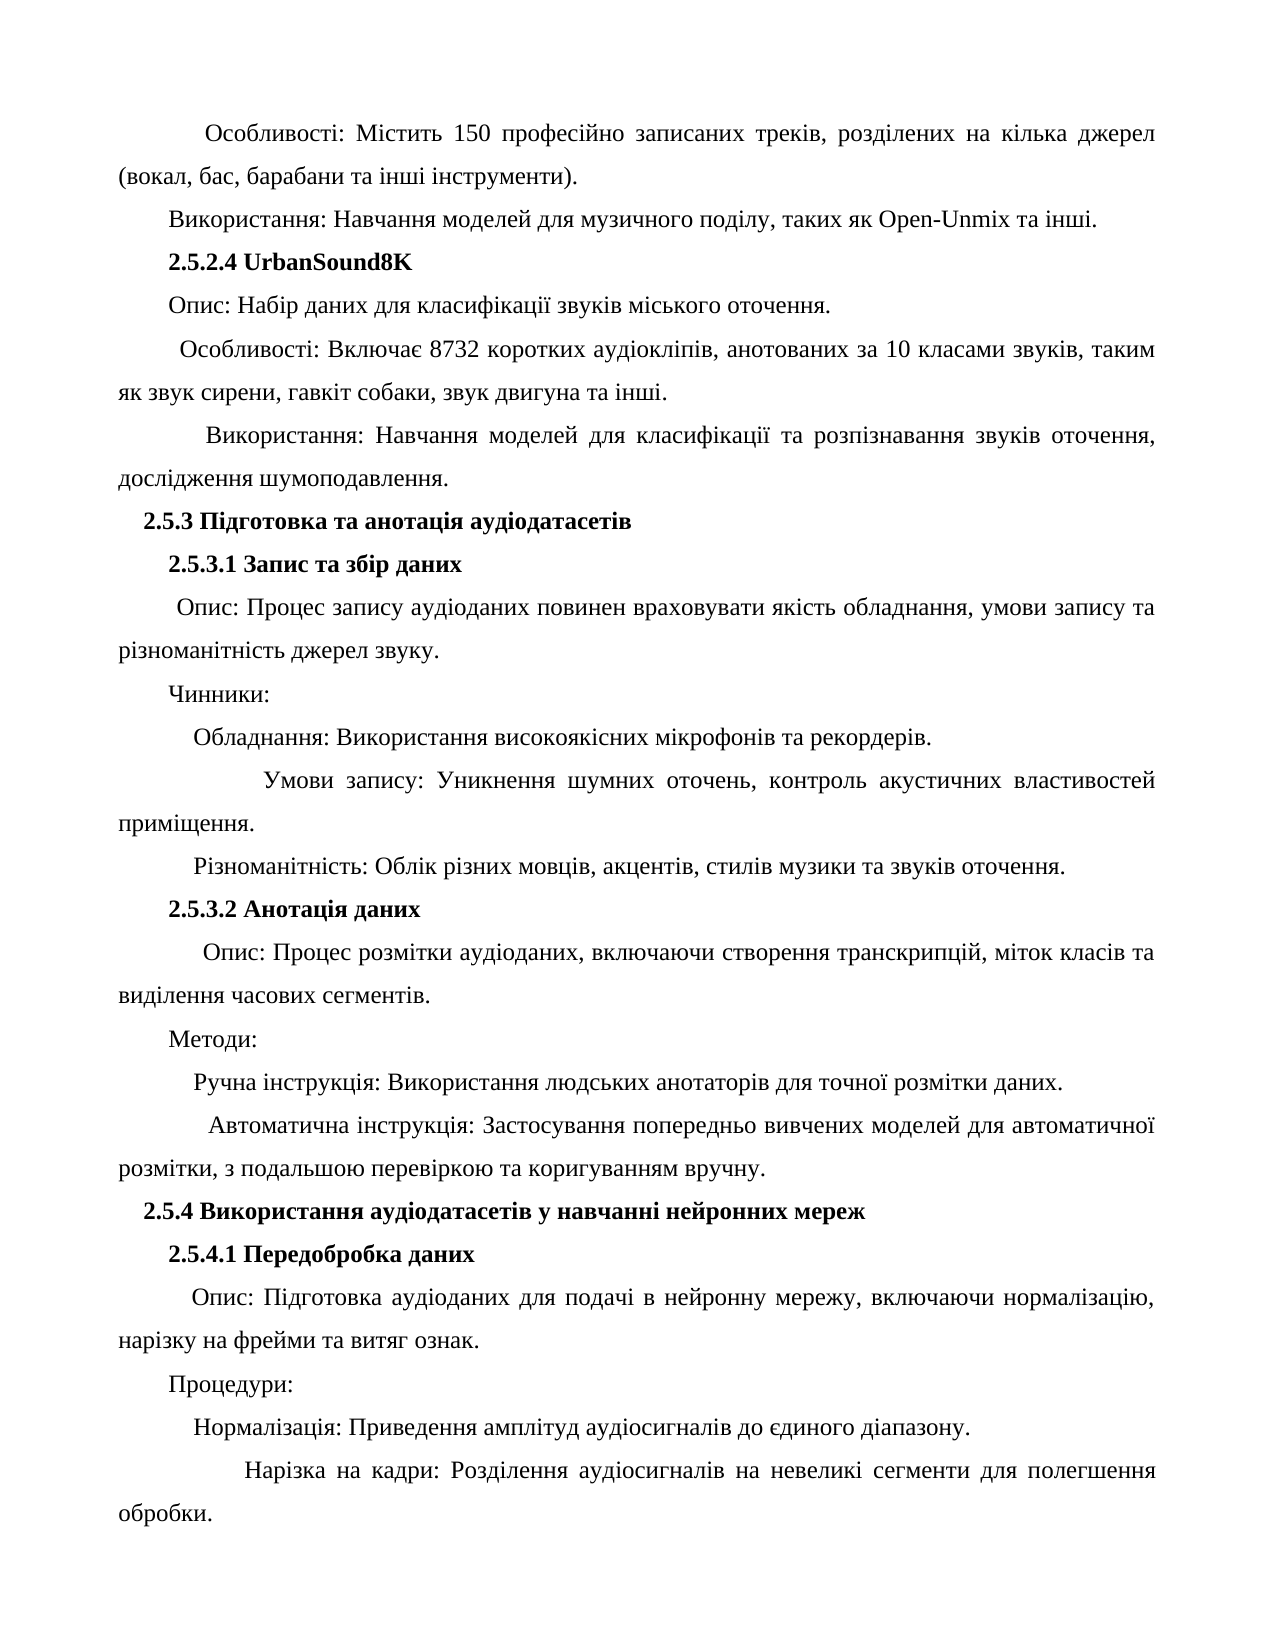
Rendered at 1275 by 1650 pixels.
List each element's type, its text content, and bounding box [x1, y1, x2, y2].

text 2.5.4.1 Передобробка даних [118, 1239, 1157, 1268]
text Нормалізація: Приведення амплітуд аудіосигналів до єдиного діапазону. [118, 1412, 1157, 1441]
text 2.5.3.2 Анотація даних [118, 894, 1157, 923]
text Методи: [118, 1024, 1157, 1052]
text Чинники: [118, 679, 1157, 707]
text Ручна інструкція: Використання людських анотаторів для точної розмітки даних. [118, 1067, 1157, 1096]
text Особливості: Містить 150 професійно записаних треків, розділених на кілька джерел (вокал, бас, барабани та інші інструменти). [118, 118, 1157, 190]
text Опис: Процес запису аудіоданих повинен враховувати якість обладнання, умови запису та різноманітність джерел звуку. [118, 592, 1157, 664]
text Процедури: [118, 1369, 1157, 1397]
text 2.5.2.4 UrbanSound8K [118, 247, 1157, 276]
text Опис: Процес розмітки аудіоданих, включаючи створення транскрипцій, міток класів та виділення часових сегментів. [118, 937, 1157, 1009]
text Автоматична інструкція: Застосування попередньо вивчених моделей для автоматичної розмітки, з подальшою перевіркою та коригуванням вручну. [118, 1110, 1157, 1182]
text 2.5.3 Підготовка та анотація аудіодатасетів [118, 506, 1157, 535]
text Використання: Навчання моделей для музичного поділу, таких як Open-Unmix та інші. [118, 204, 1157, 233]
text Різноманітність: Облік різних мовців, акцентів, стилів музики та звуків оточення. [118, 851, 1157, 880]
text 2.5.4 Використання аудіодатасетів у навчанні нейронних мереж [118, 1196, 1157, 1225]
text Умови запису: Уникнення шумних оточень, контроль акустичних властивостей приміщення. [118, 765, 1157, 837]
text Використання: Навчання моделей для класифікації та розпізнавання звуків оточення, дослідження шумоподавлення. [118, 420, 1157, 492]
text Особливості: Включає 8732 коротких аудіокліпів, анотованих за 10 класами звуків, таким як звук сирени, гавкіт собаки, звук двигуна та інші. [118, 334, 1157, 406]
text Нарізка на кадри: Розділення аудіосигналів на невеликі сегменти для полегшення обробки. [118, 1455, 1157, 1527]
text Опис: Підготовка аудіоданих для подачі в нейронну мережу, включаючи нормалізацію, нарізку на фрейми та витяг ознак. [118, 1282, 1157, 1354]
text Опис: Набір даних для класифікації звуків міського оточення. [118, 291, 1157, 319]
text Обладнання: Використання високоякісних мікрофонів та рекордерів. [118, 722, 1157, 751]
text 2.5.3.1 Запис та збір даних [118, 549, 1157, 578]
